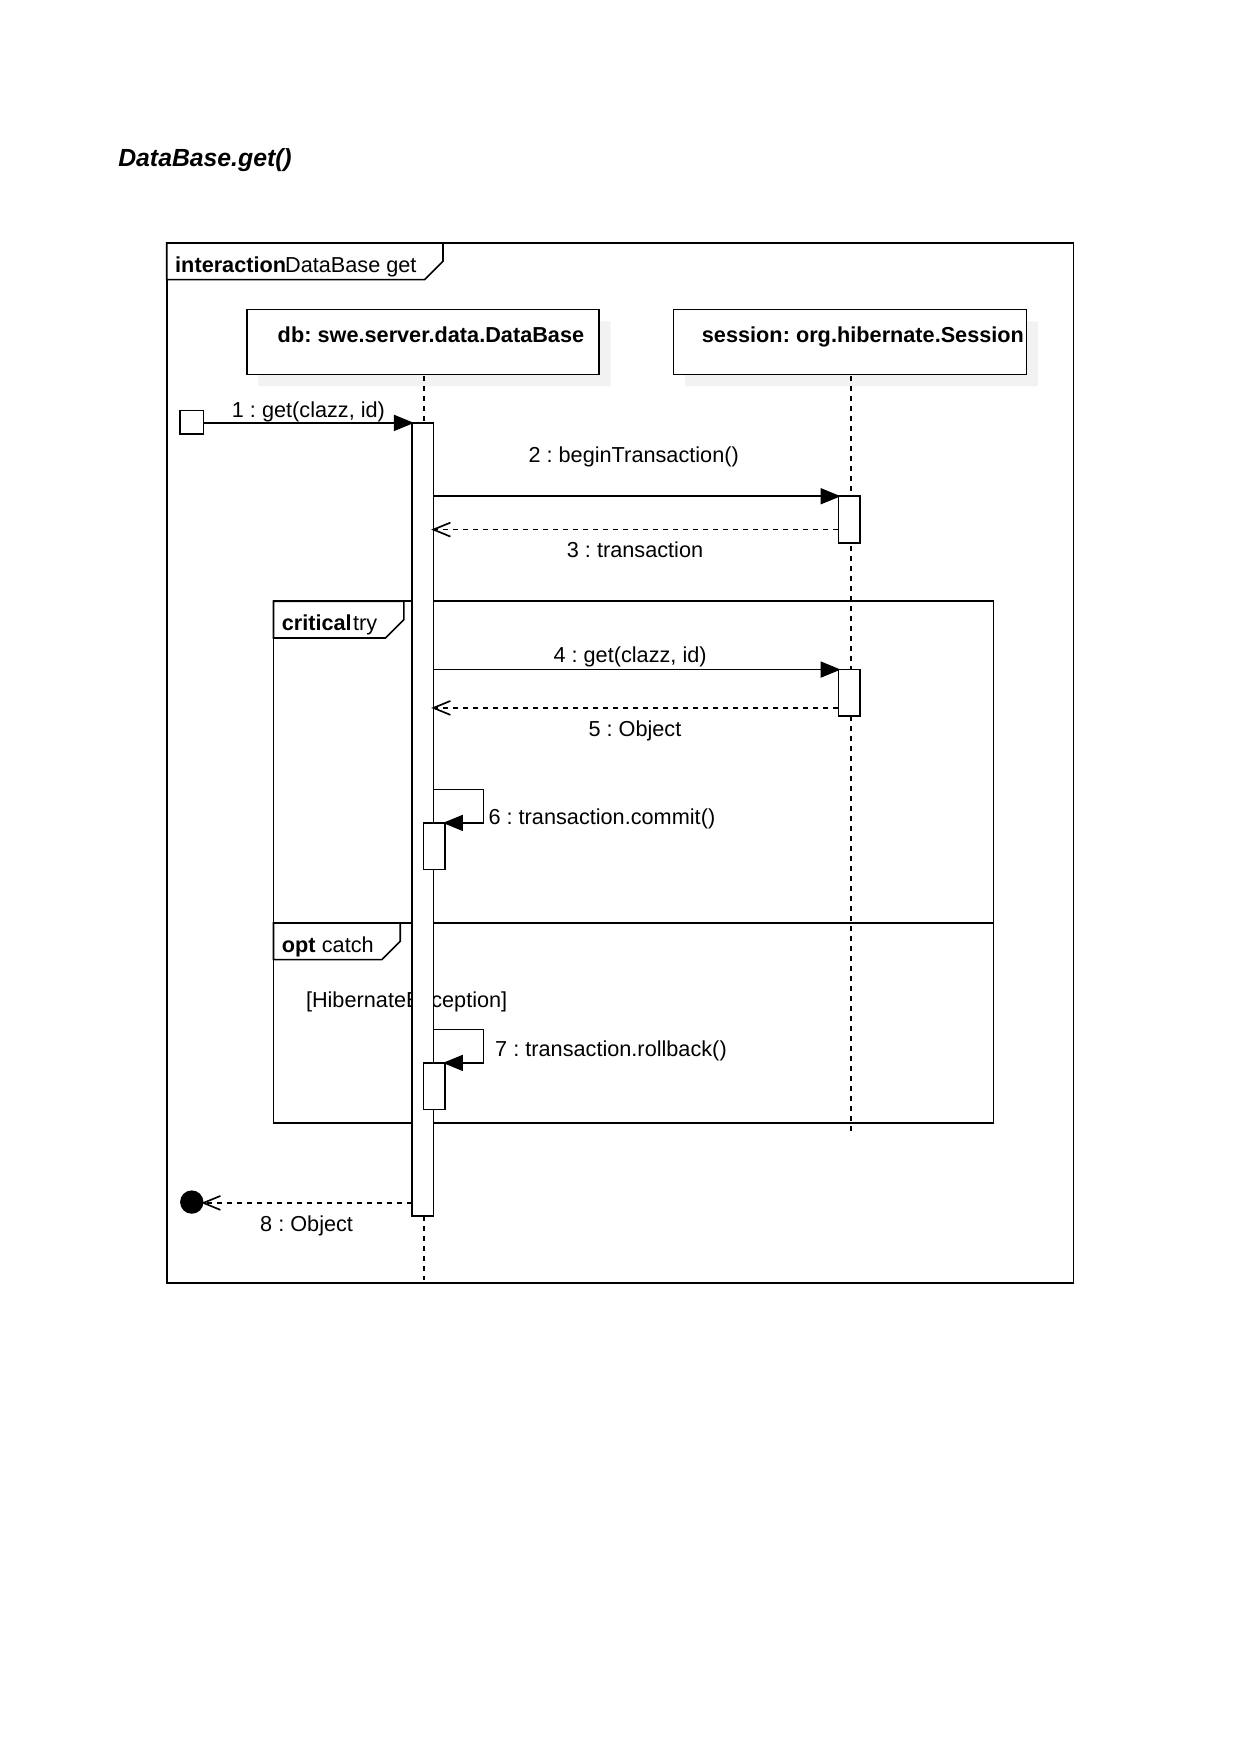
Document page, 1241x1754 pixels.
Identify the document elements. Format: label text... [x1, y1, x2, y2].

subtitle DataBase.get() [118, 143, 1122, 172]
